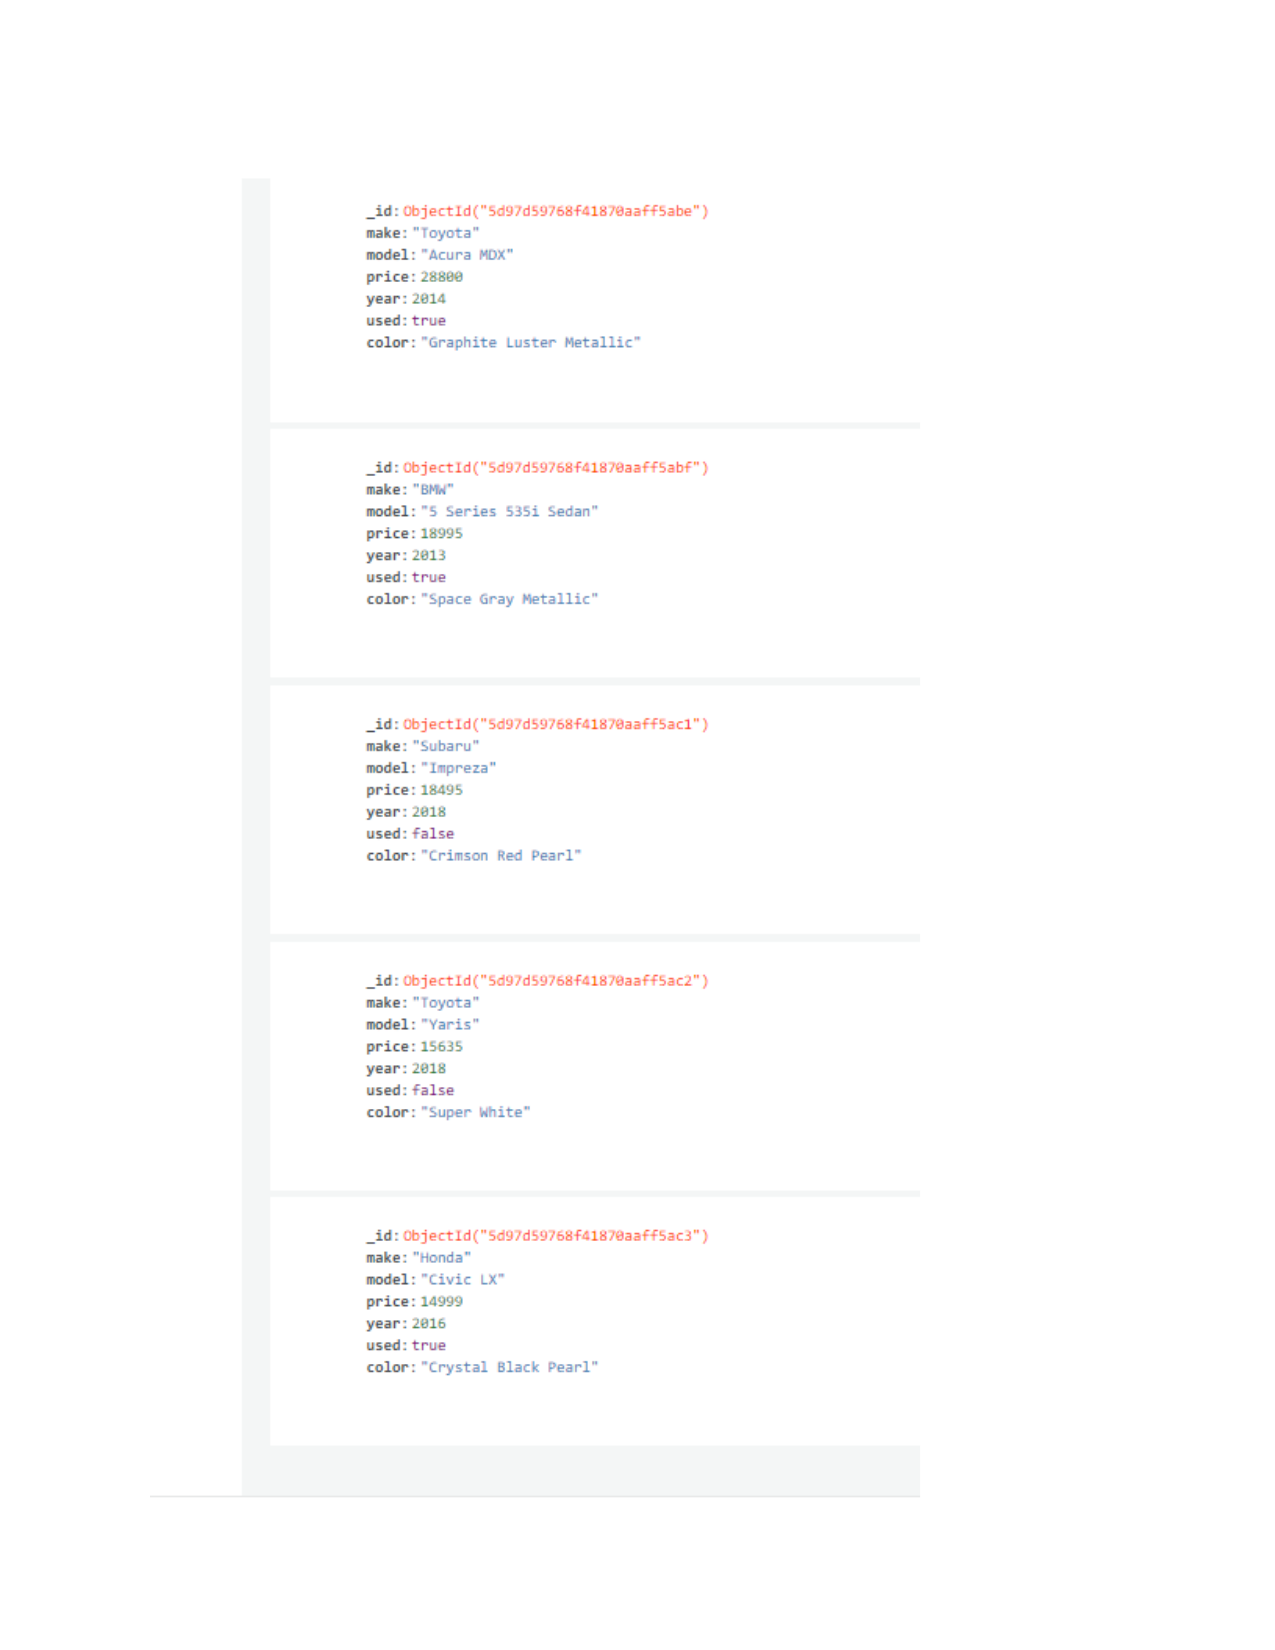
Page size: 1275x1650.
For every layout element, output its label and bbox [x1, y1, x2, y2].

picture [150, 150, 921, 1501]
